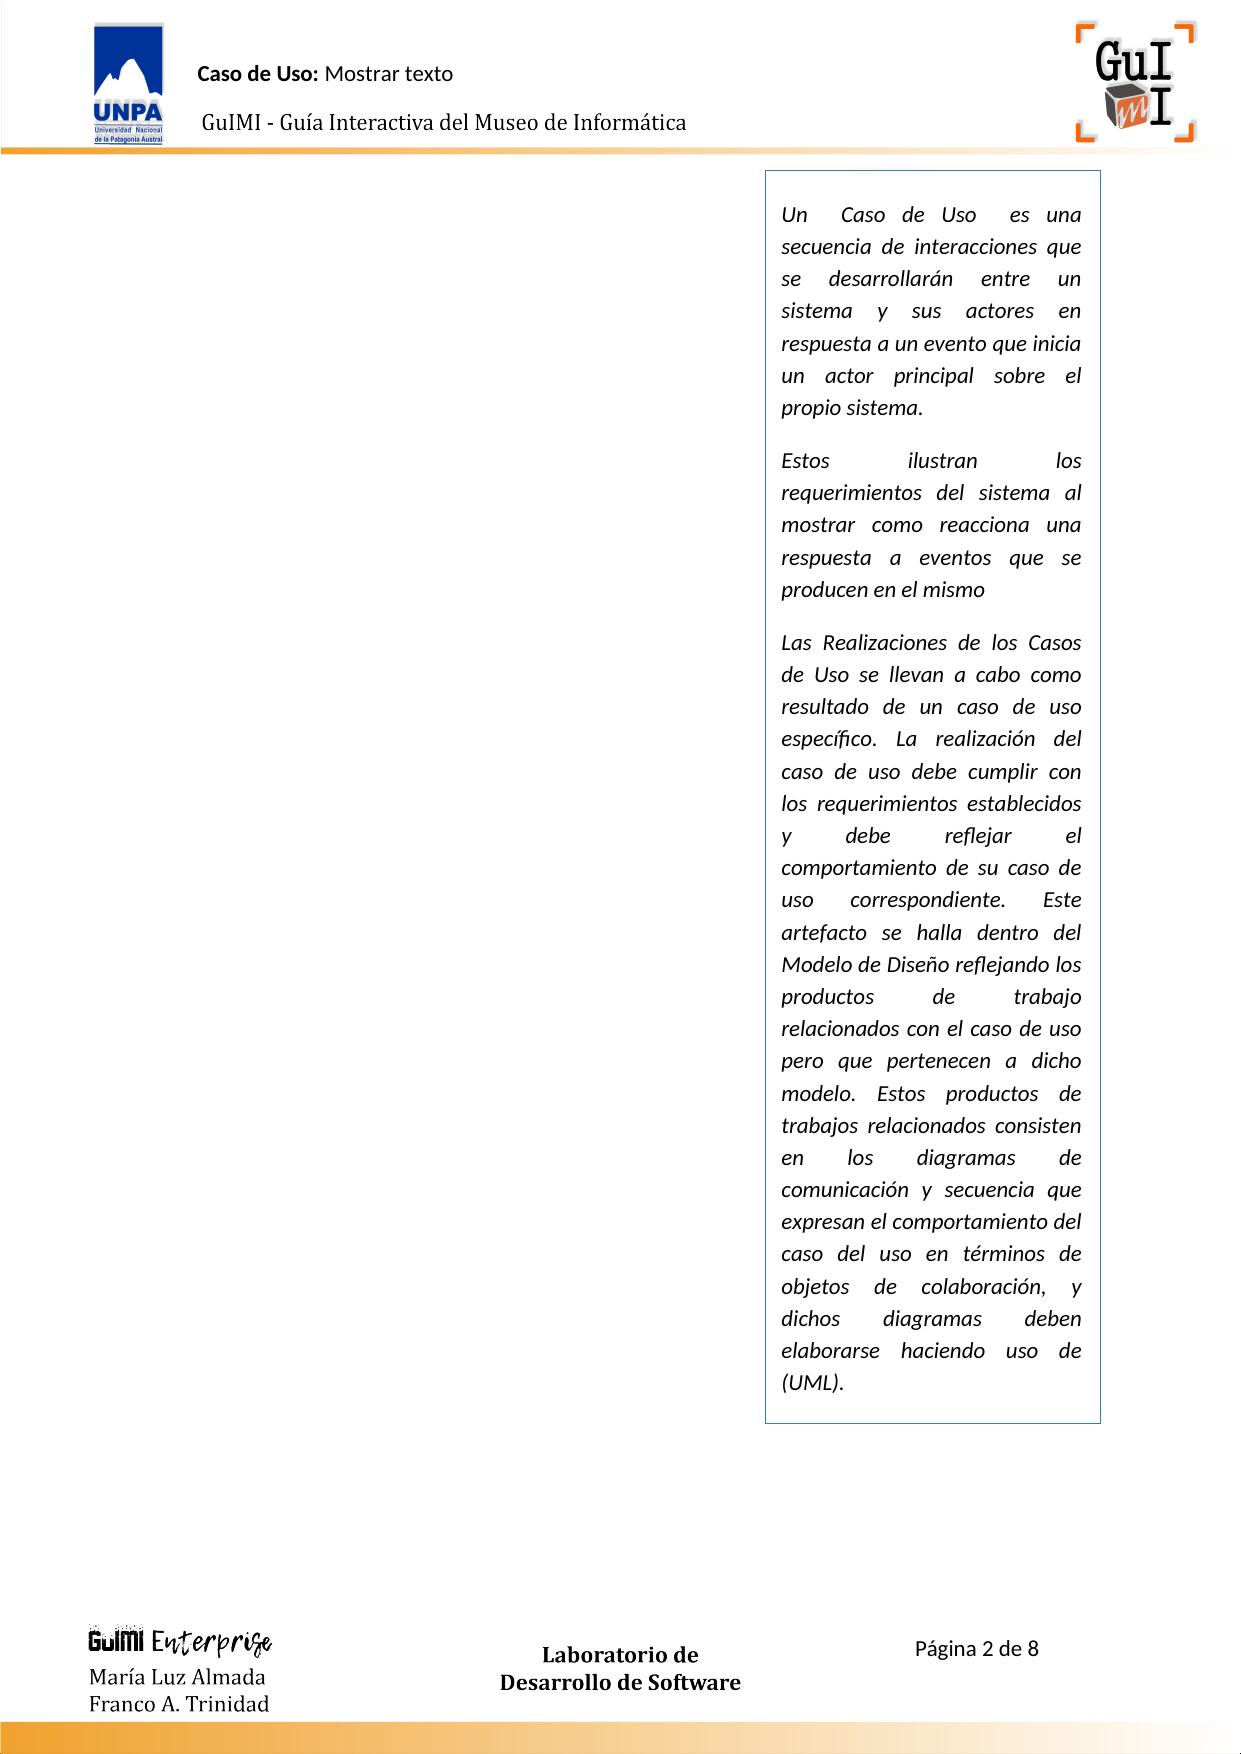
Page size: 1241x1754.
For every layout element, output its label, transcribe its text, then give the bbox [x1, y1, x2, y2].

picture [0, 1613, 1241, 1754]
text Estos ilustran los requerimientos del sistema al mostrar como reacciona una respuesta a eventos que se producen en el mismo [781, 446, 1084, 603]
picture [772, 161, 1014, 170]
text Un Caso de Uso es una secuencia de interacciones que se desarrollarán entre un sistema y sus actores en respuesta a un evento que inicia un actor principal sobre el propio sistema. [781, 200, 1084, 421]
text Las Realizaciones de los Casos de Uso se llevan a cabo como resultado de un caso de uso específico. La realización del caso de uso debe cumplir con los requerimientos establecidos y debe reflejar el comportamiento de su caso de uso correspondiente. Este artefacto se halla dentro del Modelo de Diseño reflejando los productos de trabajo relacionados con el caso de uso pero que pertenecen a dicho modelo. Estos productos de trabajos relacionados consisten en los diagramas de comunicación y secuencia que expresan el comportamiento del caso del uso en términos de objetos de colaboración, y dichos diagramas deben elaborarse haciendo uso de (UML). [781, 628, 1084, 1396]
picture [0, 0, 1241, 155]
